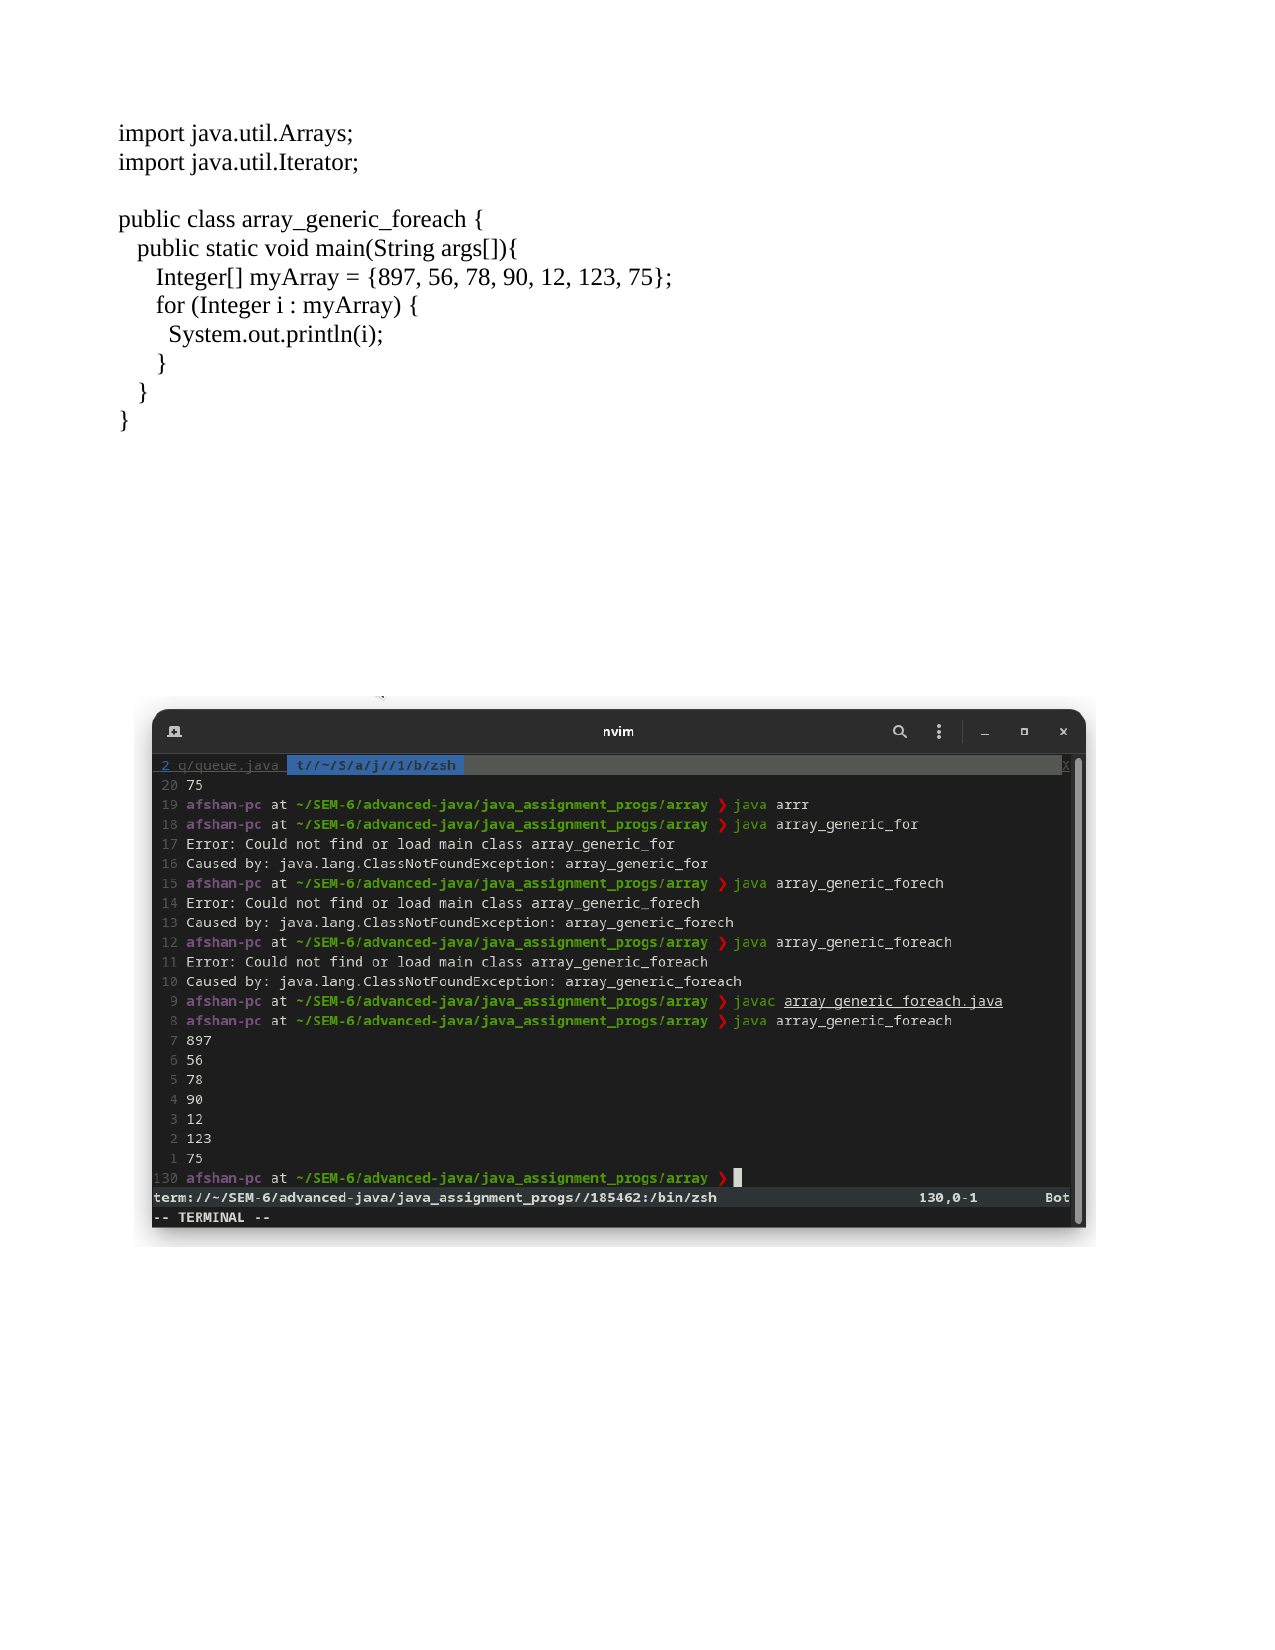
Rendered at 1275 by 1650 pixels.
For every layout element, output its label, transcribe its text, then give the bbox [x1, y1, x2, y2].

text } [118, 348, 1157, 377]
picture [133, 696, 1096, 1247]
text } [118, 377, 1157, 406]
text Integer[] myArray = {897, 56, 78, 90, 12, 123, 75}; [118, 262, 1157, 291]
text } [118, 406, 1157, 434]
text import java.util.Arrays; [118, 118, 1157, 147]
text public class array_generic_foreach { [118, 204, 1157, 233]
text for (Integer i : myArray) { [118, 291, 1157, 319]
text public static void main(String args[]){ [118, 233, 1157, 262]
text System.out.println(i); [118, 319, 1157, 348]
text import java.util.Iterator; [118, 147, 1157, 176]
